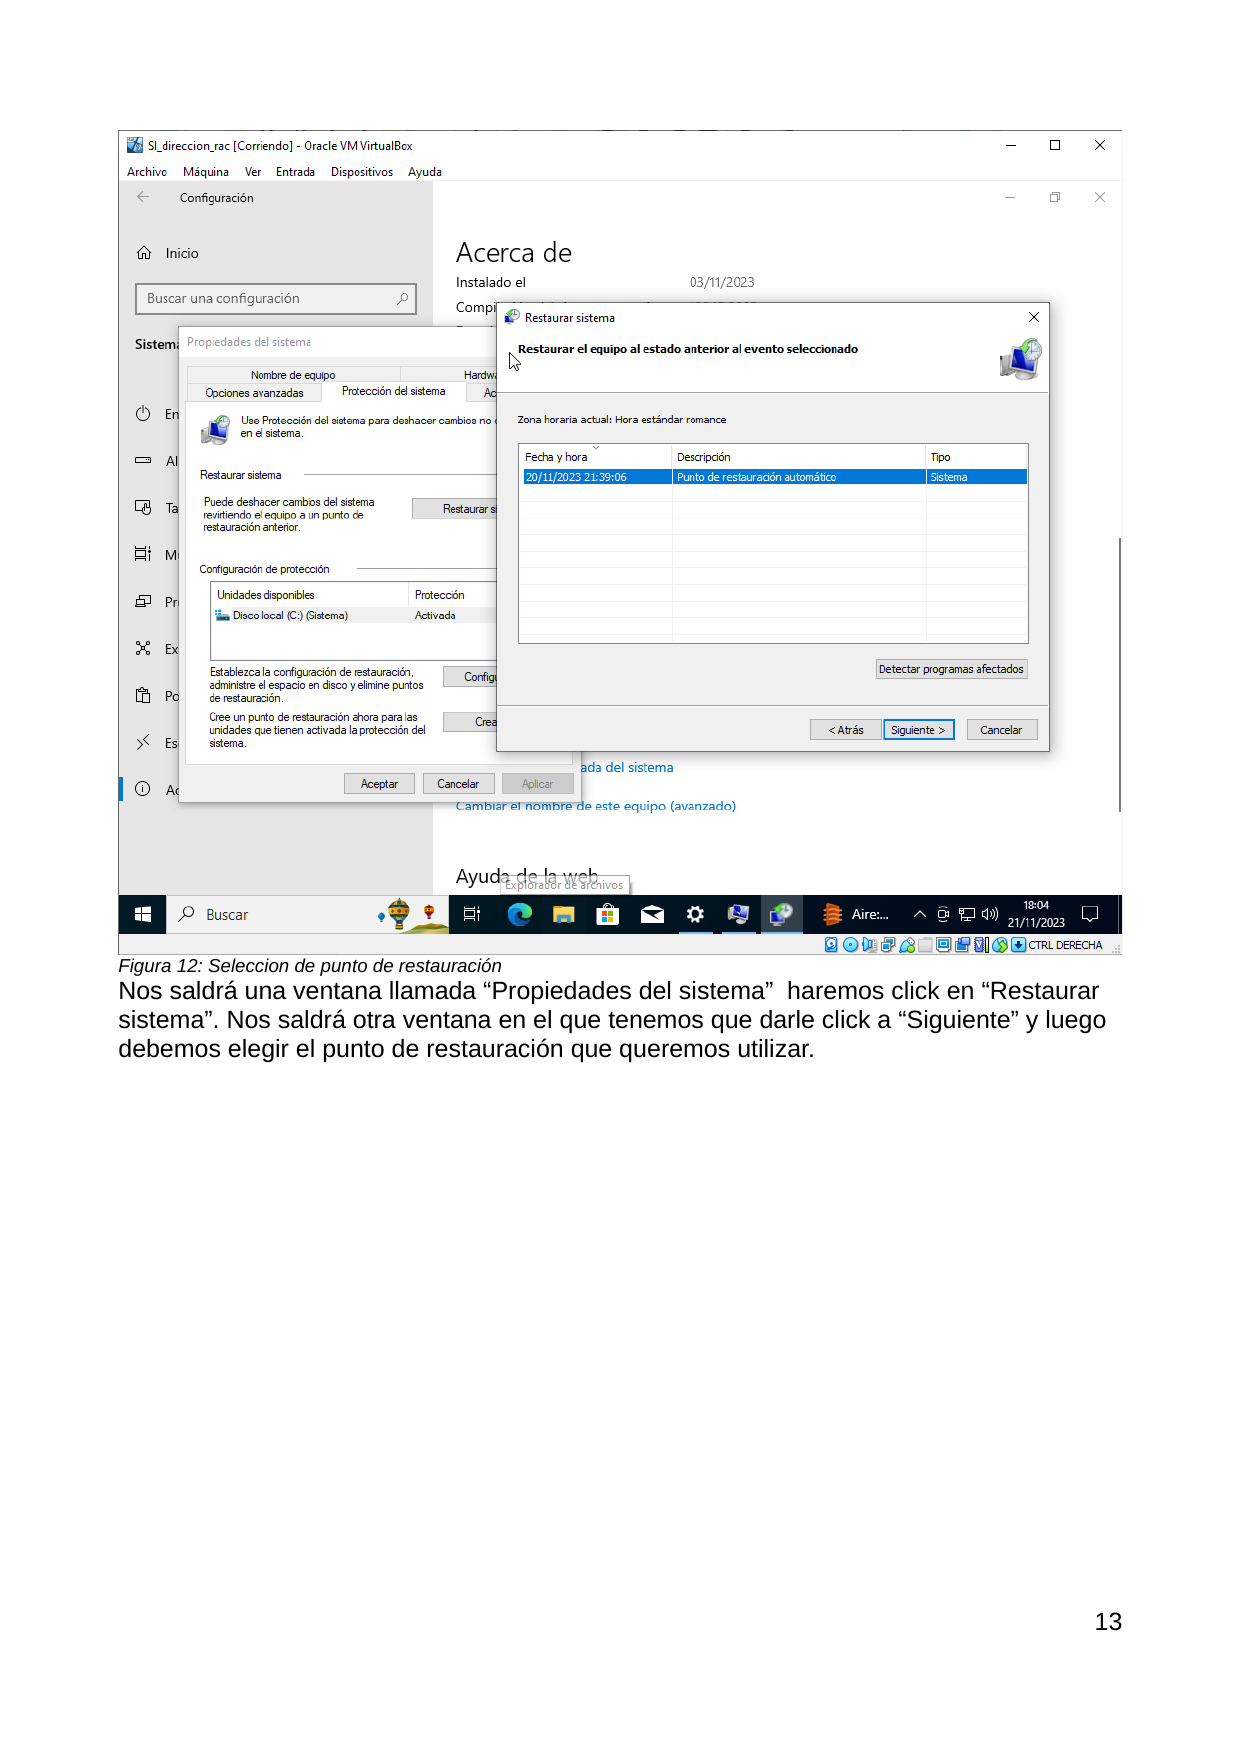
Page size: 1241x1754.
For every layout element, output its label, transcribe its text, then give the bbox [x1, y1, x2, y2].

picture [118, 130, 1123, 955]
text Figura 12: Seleccion de punto de restauración [118, 955, 1122, 976]
text Nos saldrá una ventana llamada “Propiedades del sistema” haremos click en “Restaurar sistema”. Nos saldrá otra ventana en el que tenemos que darle click a “Siguiente” y luego debemos elegir el punto de restauración que queremos utilizar. [118, 976, 1122, 1062]
